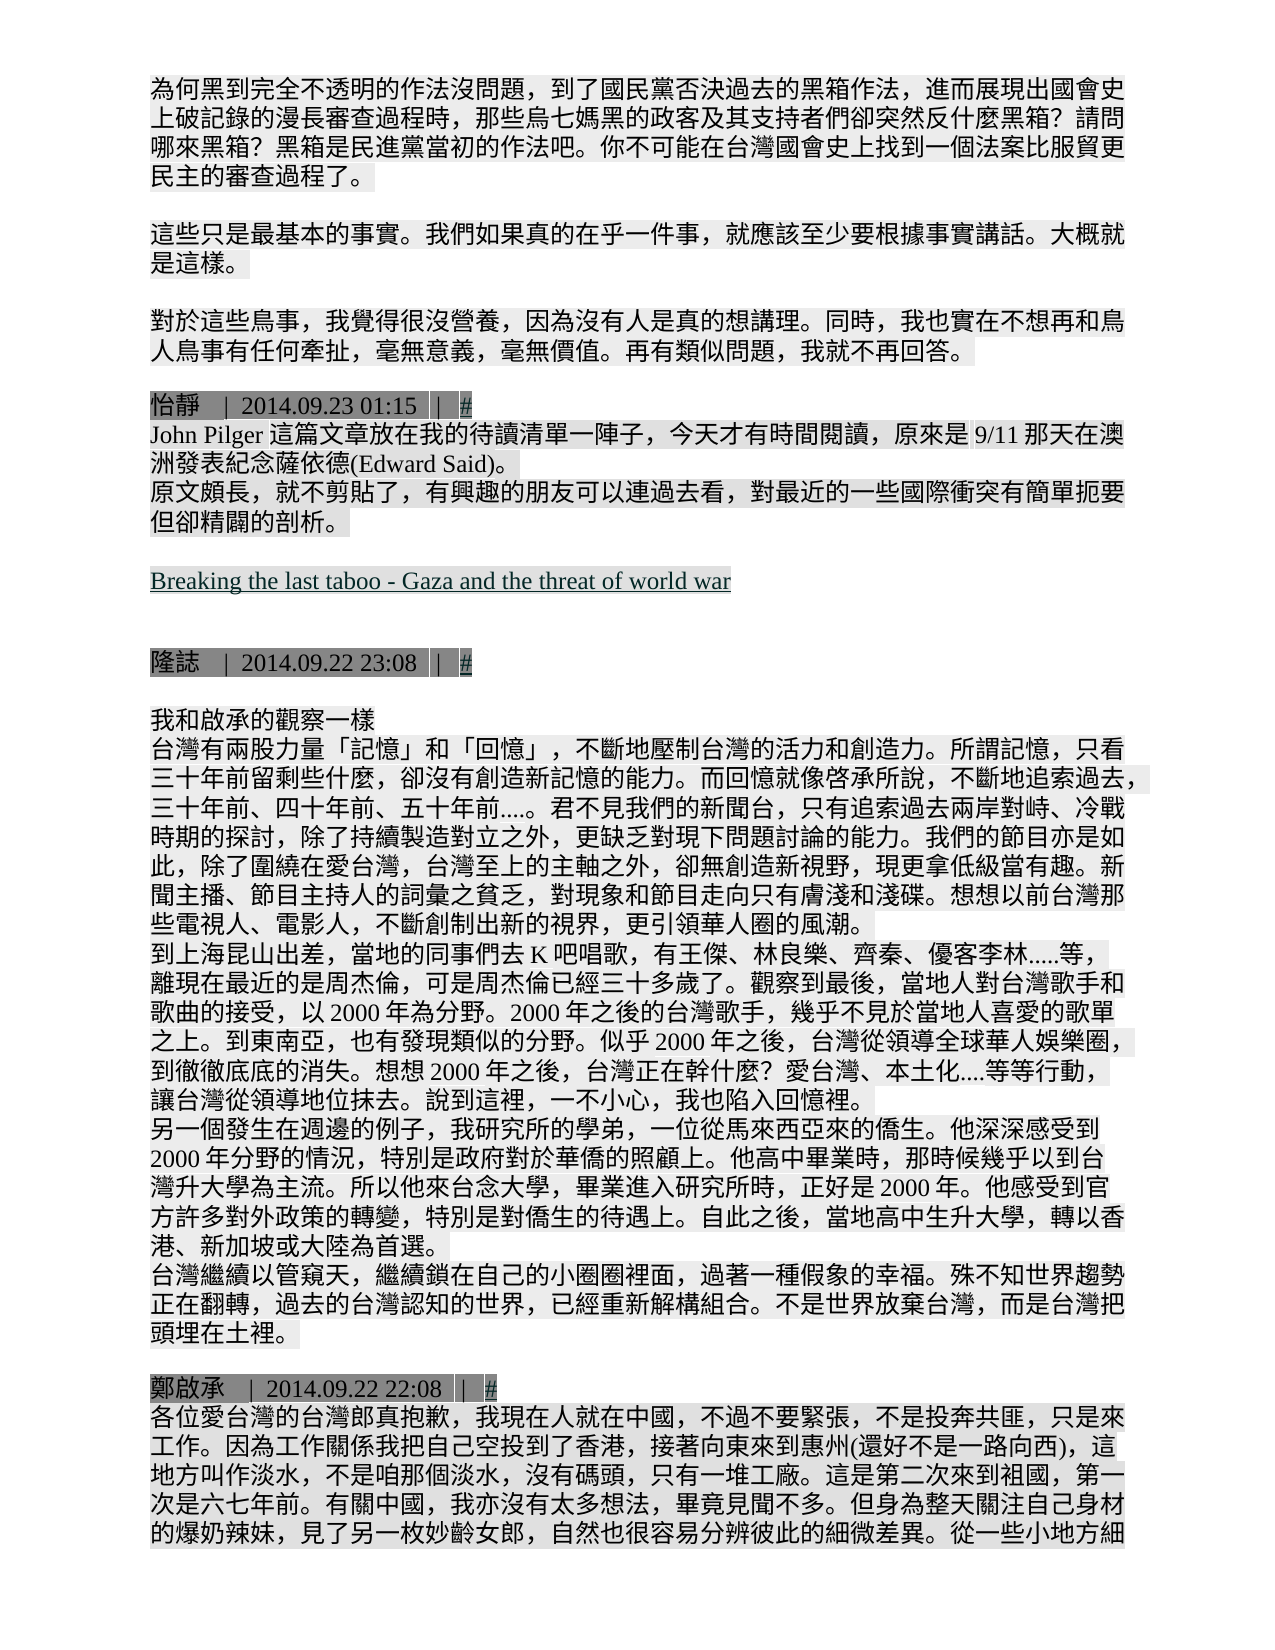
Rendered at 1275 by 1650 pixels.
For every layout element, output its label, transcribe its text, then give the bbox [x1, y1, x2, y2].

text 底下是一封回信的節錄，以及又做了點補充。 關於公眾事務，希望各位盡量公開談論，而不要私下一個一個來問我；我私下不談公事的，更是從不談政治。畢竟公事就是公事，沒必要私下偷偷談，又不是談情說愛才要躲到幕後。 而且，我總不可能對一個一個來發問的人從頭回答起，更不用說許多發問往往顯示當事人並不是真的想了解問題，因為通常好像沒有做過任何功課，而只是人云亦云，亂問一通。我總不可能開起家教班，教大家怎麼讀書識字。 還有就是，如我之前所說，台灣人喜歡怎麼搞，我盡量保持沒意見而且也不敢有意見的狀態；簡單說就是我盡量不願意為台灣在政治這方面再付出任何代價，反正大家高興就好，別再問我，對於特定問題，我沒意見。 陳真 ================ 1. 佔據馬路跟佔領國會是兩回事。全世界會有哪個國家會讓國會暫停運作哪怕只是一秒鐘？更不用說還被迫得順從民粹，誇讚暴民佔領得真好、真偉大、真辛苦。若有司法問題，便又是國家暴力、司法追殺。天底下有這種民主國家？ 2. 過去的黨外，違法時也常以什麼司法迫害來指控當局。有些指控合理，有些不合理。但即便是合理的指控，如果你硬要進廚房，何必婆婆媽媽老是嫌廚房熱？ 更不用說那些理應繩之以法的作為；你既然要去做它，不就是存心要以身試法來彰顯你的理念或理想？違法就應付出代價，有何問題？難道我們連基本法治也不要了？ 在我看來，這裏頭當然很多指控所謂司法迫害是很卑鄙窩囊的，而且往往別有政治企圖，藉以累積所謂政治資源。 比方說我自己曾叛亂，當時民進黨一些人及台權會及一些非主流媒體，打算把我的案子依過去慣用的所謂 "聲援" 手法給炒作成所謂司法迫害，然後有很多人希望我出來參選立委，說我光憑醫學生加叛亂犯的身份，躺著也能當選。 我把所有這些企圖來 "聲援" 我的人或媒體或台權會的一些人統統給痛罵一頓，甚至因此斷絕往來。我說我不是那種齷齪窩囊的人，但他們大多不能理解我究竟在生氣什麼，聲援我有什麼不好？ 可是，就如我在當時黨外雜誌上所發表的一篇聲明，標題是: "對一個不義的政權叛亂，是一個正直的公民應盡的義務"，我的叛亂罪證之一就是指控我在演講台上講了這句話，因此說我煽動群眾企圖推翻政府。 但是，如果我真的相信 "對不義政權叛亂" 是一種 "義務"，那你們是它媽的要來聲援我什麼？一個人繳稅是義務，當他繳了稅，難道他應該希望你們去聲援他？聲援他什麼？ 同理，我只是盡一點做為一個正直的公民應盡的義務，看是要用叛亂罪關我幾年或直接槍斃，我都認了，因為這完全就是我自找的，而且是我自己信奉的想法。 我不可能一方面公開說 "對不義的政權叛亂" 是一種義務，然後另一方面卻又讓別人來聲援我，高喊什麼政治迫害，甚至這一切聲援的目的只是為了打擊敵人並累積個人所謂政治資源。我不可能卑鄙到這種程度。 3. 我相信你對服貿前前後後的過程，所知應該是趨近於零，所以才會有什麼 "未經充份討論就通過"、完全背離事實的誤解。 要理解這一切，理應花不到一小時就能完全掌握整個來龍去脈。恕我直言，這其實只是顯示出你並不是真的很想了解這些事，因為要了解它一點都不難。 台灣國會史上，找不到一個法案是經過如此漫長而透明的嚴格審查的。正確地說，是民進黨從來不願讓它被審查，始終惡意缺席或佔據主席台抵制等等，目的只是要擋，而非審查。 漫長 "審而不查" 的托延與阻撓過程純粹只是要擋，而擋卻說不出半個像樣的理由來，就只是要讓它停擺。國民黨既然具有絕大多數民意的基礎，就算表決通過也是完全合乎民主，更不用說事實根本不是這樣，它是經過史無前例的所謂民主審查過程。 總之，台灣國會史上找不到一個法案是經過如此嚴格程序的，而且這還是國民黨所提議。當初民進黨那位姓蔡的混蛋政客(蔡英文)當權時，她是要求連立法院這一關都可以省略而應直接行政院決定便可定案的，當初是國民黨否決了這項做法，要求送立院審查。 為何黑到完全不透明的作法沒問題，到了國民黨否決過去的黑箱作法，進而展現出國會史上破記錄的漫長審查過程時，那些烏七媽黑的政客及其支持者們卻突然反什麼黑箱？請問哪來黑箱？黑箱是民進黨當初的作法吧。你不可能在台灣國會史上找到一個法案比服貿更民主的審查過程了。 這些只是最基本的事實。我們如果真的在乎一件事，就應該至少要根據事實講話。大概就是這樣。 對於這些鳥事，我覺得很沒營養，因為沒有人是真的想講理。同時，我也實在不想再和鳥人鳥事有任何牽扯，毫無意義，毫無價值。再有類似問題，我就不再回答。 [150, 75, 1125, 366]
text 各位愛台灣的台灣郎真抱歉，我現在人就在中國，不過不要緊張，不是投奔共匪，只是來工作。因為工作關係我把自己空投到了香港，接著向東來到惠州(還好不是一路向西)，這地方叫作淡水，不是咱那個淡水，沒有碼頭，只有一堆工廠。這是第二次來到袓國，第一次是六七年前。有關中國，我亦沒有太多想法，畢竟見聞不多。但身為整天關注自己身材的爆奶辣妹，見了另一枚妙齡女郎，自然也很容易分辨彼此的細微差異。從一些小地方細細觀察後，我可以很肯定地說，若要論各種公德心(台灣人最喜歡批評中國人的就是公德心), 兩岸同胞誰也別笑誰，半斤贏不過八兩。私德難說，但論一般基本品性高低，我恐怕更怕台灣人，因為我太明白咱台灣人的各種心機，很扭曲，很陰暗，完全不在乎傷害別人。 愛台灣的台灣人不是很喜歡懷舊嗎? 整天讚頌懷念咱古早時代的甘媽店枝仔冰、懷念破破的小吃店小樓房、懷念野狼機車一家四口不戴安全帽四處趴趴走，懷念各種不大文明的舊日風情和習慣，我工作上就聽過好多次有愛台灣的客戶說要搞文創商品，做這些舊式風情的種種，視之為偉大文化，講到還會眼中泛出淚光呢! 似乎恨不得發明時光機，回到古早的年代，說這些是台灣認真純樸精神的道地象徵、咱台灣郎的人文之本，說這些是台灣人之所以是台灣人的重要畫面。 真這麼喜歡懷舊，大家應該搬來中國，我看淡水這裡四處都是古早時代的甘媽店枝仔冰、四處都是破破的小吃店小樓房、四處都是野狼機車一家四口不戴安全帽趴趴走，四處都是各種不大文明的舊日風情和習慣，人們講話的語調神情動作種種細微處，都和三十年前的台灣沒啥兩樣，我若在這照幾張照片，用軟體修一修，把簡體字改成繁體字，說這是三十年前的台灣，肯定不會有人不信。畫面相似度這麼高，大家何不來這裡緬懷滿足一下自己認真純樸的美好品格？不過我看台灣人鐵定不會願意搬來的，為什麼? 因為這裡不是講台語。 中國同胞誇我普通話(國語)講得真好啊! 我說那當然，我從小講普通話。她說你們台灣不都講閩南語嗎? 我說都講啊，不過小時候不給講的，講閩南語可是要罰錢的，她露出不可置信的神情。我說現在相反了，你若講字正腔圓的北京話，人們反而會敵視你，共匪同胞聽了更是一臉茫然，顯然搞不清楚這是為什麼，連講啥語言都那麼嚴重。其實我不是講語言，我是在講血統，人們在乎你的血統。對台灣人來說血統是很重要的，畫面其實一點都不重要，甘媽店枝仔冰小吃店小樓房野狼機車其實一點都不重要，這些畫面裡的人事物得流著綠色的血比較重要。綠色畫面是一種認證標籤，哪些商品貼上了這標籤，台灣人就會買單，就算不買單也會讚許，為什麼? 因為它選對了邊站。你在台灣各地所謂的文創市集賣些北京或長城或西湖或桂林或任何一個象徵中國的畫面看看，保證你業續慘澹，搞不好還會被人破口大罵呢。 各種所謂對美對道德的感覺，恐怕多數就是這樣，依據某種政治操弄上的需求被強力放送，你除非腦袋很清楚或是對這世界還有那麼一點基本的理解、一點基本判斷是非的能力，否則有多少人能倖免? 台灣的淡水和中國的淡水哪個比較高尚? 當你腦袋裡還會想這問題，那表示你腦袋還真是有問題。腦袋有沒有問題其實並不重要對吧，思想有沒有沒問題才是重點。腦裡就算裝糨糊，只要是綠色的糨糊就還行。 生物學上有所謂瓶頸效應，當一個物種的族群大小如果降低到某個點，那麼這物種或許一時半刻還死不了，但因為族群實在太小了，基因上的多樣性將極度受限，它未來能夠適應環境變異的能力也就堪慮了，換句話說一個生物族群如果小到某種程度，它本身的存續恐怕就岌岌可危，事實上許多動植物就是這樣絕種的。台灣這口小井就是這樣，它實在有夠小，小就算了，它不知道自己很小，還以為自己很大很了不起很完美了。它不但不讓自己更開闊，反而努力讓自己更侷限，努力排外努力劃個小圈圈給自己待，然後露出心滿意足的表情，彷彿天大地大我最大，世界與我無關似的。 這一點上，中國與台灣十分不同，中國似乎能意識到自己之不足，有意提昇之，這在中國各處標語可見一斑，這些標語裡最常出現兩個字：文明。台灣卻似乎毫無病識感，明明文明素養已經缺乏到快要成猴子了，還以為自己是最先進的人種咧。 中國與台灣給我感覺還有一處很不相同，算是發揮了商人的一點嗅覺吧，在台灣不管走到哪裡，我感覺不到未來。而中國哪怕只是一條不文明的小街卻都讓我嗅到強烈的未來性。我沒有愛國病，哪個國家我都不愛，但我對那些為非作歹的國家卻會毫不吝惜付出我的恨意，我實在很恨美國，我衷心希望中國能夠崛起壯大，保持它的一點基本品性，更加文明，用一個民族能夠展現的最好的文化和經濟的力量與這邪國的帝國抗衡。 [150, 1403, 1125, 1549]
text 鄭啟承 | 2014.09.22 22:08 | # [150, 1374, 1125, 1403]
text John Pilger 這篇文章放在我的待讀清單一陣子，今天才有時間閱讀，原來是9/11那天在澳洲發表紀念薩依德(Edward Said)。 原文頗長，就不剪貼了，有興趣的朋友可以連過去看，對最近的一些國際衝突有簡單扼要但卻精闢的剖析。 Breaking the last taboo - Gaza and the threat of world war [150, 420, 1125, 623]
text 怡靜 | 2014.09.23 01:15 | # [150, 391, 1125, 420]
text 隆誌 | 2014.09.22 23:08 | # [150, 648, 1125, 677]
text 我和啟承的觀察一樣 台灣有兩股力量「記憶」和「回憶」，不斷地壓制台灣的活力和創造力。所謂記憶，只看三十年前留剩些什麼，卻沒有創造新記憶的能力。而回憶就像啓承所說，不斷地追索過去，三十年前、四十年前、五十年前....。君不見我們的新聞台，只有追索過去兩岸對峙、冷戰時期的探討，除了持續製造對立之外，更缺乏對現下問題討論的能力。我們的節目亦是如此，除了圍繞在愛台灣，台灣至上的主軸之外，卻無創造新視野，現更拿低級當有趣。新聞主播、節目主持人的詞彙之貧乏，對現象和節目走向只有膚淺和淺碟。想想以前台灣那些電視人、電影人，不斷創制出新的視界，更引領華人圈的風潮。 到上海昆山出差，當地的同事們去K吧唱歌，有王傑、林良樂、齊秦、優客李林.....等，離現在最近的是周杰倫，可是周杰倫已經三十多歲了。觀察到最後，當地人對台灣歌手和歌曲的接受，以2000年為分野。2000年之後的台灣歌手，幾乎不見於當地人喜愛的歌單之上。到東南亞，也有發現類似的分野。似乎2000年之後，台灣從領導全球華人娛樂圈，到徹徹底底的消失。想想2000年之後，台灣正在幹什麼？愛台灣、本土化....等等行動，讓台灣從領導地位抹去。說到這裡，一不小心，我也陷入回憶裡。 另一個發生在週邊的例子，我研究所的學弟，一位從馬來西亞來的僑生。他深深感受到2000年分野的情況，特別是政府對於華僑的照顧上。他高中畢業時，那時候幾乎以到台灣升大學為主流。所以他來台念大學，畢業進入研究所時，正好是2000年。他感受到官方許多對外政策的轉變，特別是對僑生的待遇上。自此之後，當地高中生升大學，轉以香港、新加坡或大陸為首選。 台灣繼續以管窺天，繼續鎖在自己的小圈圈裡面，過著一種假象的幸福。殊不知世界趨勢正在翻轉，過去的台灣認知的世界，已經重新解構組合。不是世界放棄台灣，而是台灣把頭埋在土裡。 [150, 677, 1125, 1349]
